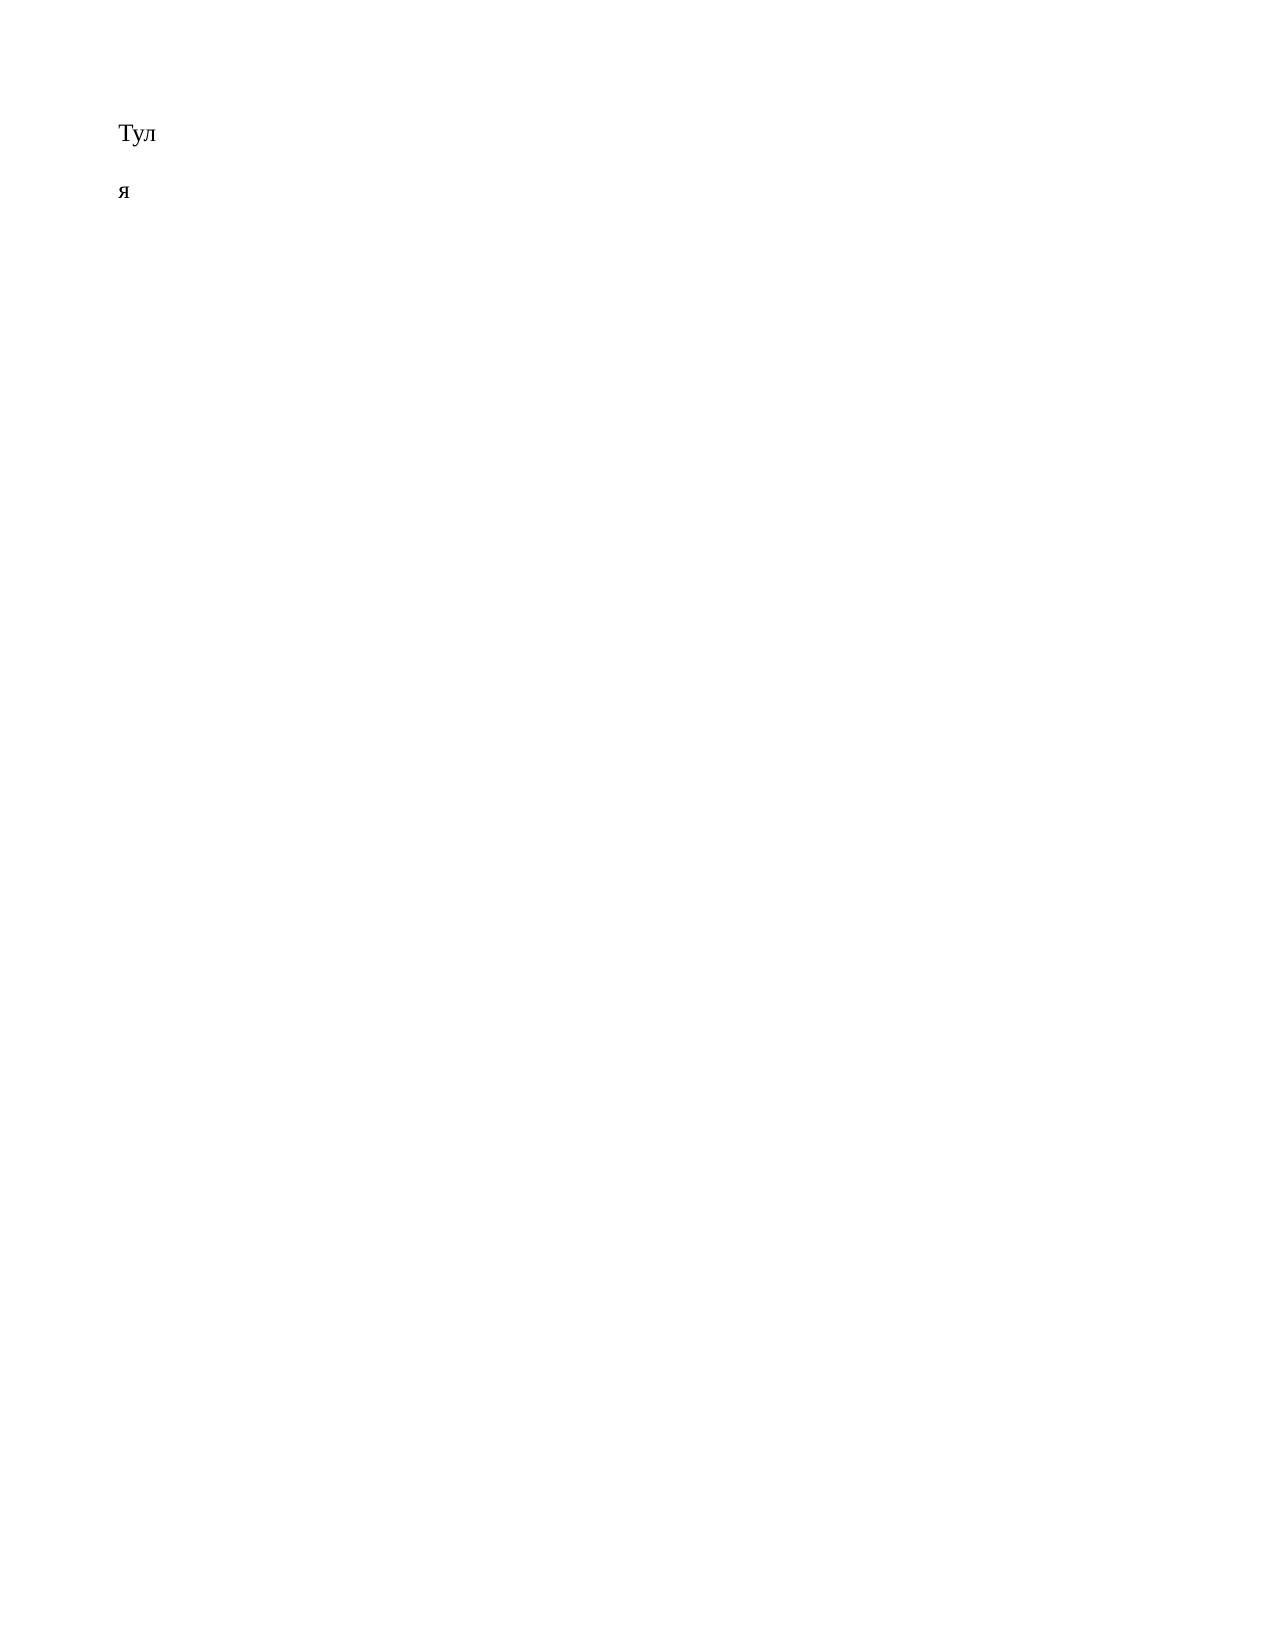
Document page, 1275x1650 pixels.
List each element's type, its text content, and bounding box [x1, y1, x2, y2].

text Тул [118, 118, 1157, 147]
text я [118, 176, 1157, 204]
